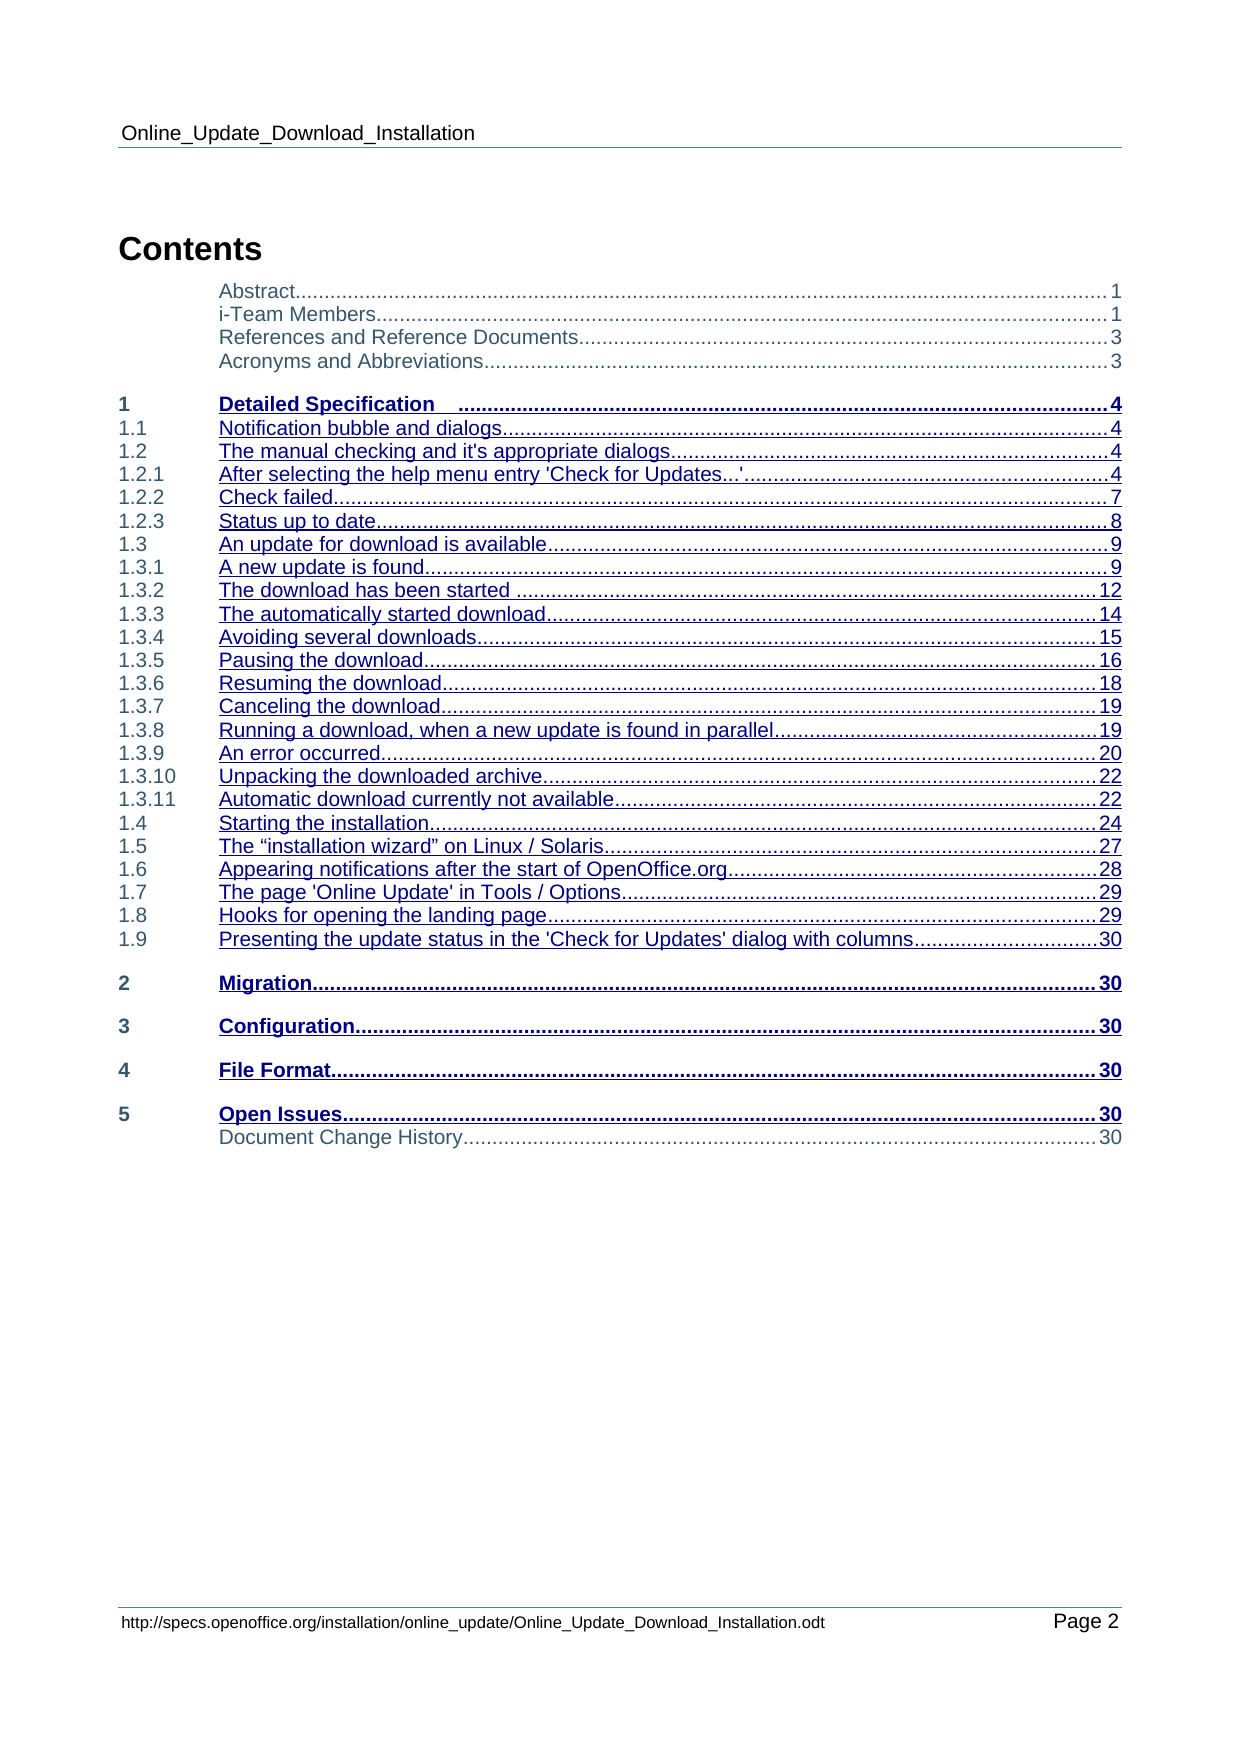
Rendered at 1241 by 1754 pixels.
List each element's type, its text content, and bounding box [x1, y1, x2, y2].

text 1.5 The “installation wizard” on Linux / Solaris 27 [118, 834, 1122, 858]
text 2 Migration 30 [118, 971, 1122, 994]
text 3 Configuration 30 [118, 1015, 1122, 1038]
text 1.3.8 Running a download, when a new update is found in parallel 19 [118, 718, 1122, 741]
text 1.3 An update for download is available 9 [118, 532, 1122, 556]
text Acronyms and Abbreviations 3 [118, 349, 1122, 372]
text 1.3.9 An error occurred 20 [118, 741, 1122, 765]
text 1.2 The manual checking and it's appropriate dialogs 4 [118, 439, 1122, 463]
text 4 File Format 30 [118, 1059, 1122, 1082]
text 1.3.7 Canceling the download 19 [118, 695, 1122, 718]
text Abstract 1 [118, 279, 1122, 303]
text 1.2.1 After selecting the help menu entry 'Check for Updates...' 4 [118, 463, 1122, 486]
text 1.8 Hooks for opening the landing page 29 [118, 904, 1122, 927]
text i-Team Members 1 [118, 303, 1122, 326]
text 1 Detailed Specification 4 [118, 393, 1122, 416]
text 5 Open Issues 30 [118, 1103, 1122, 1126]
text 1.4 Starting the installation 24 [118, 811, 1122, 834]
text 1.3.1 A new update is found 9 [118, 556, 1122, 579]
text Document Change History 30 [118, 1126, 1122, 1149]
text 1.2.2 Check failed 7 [118, 486, 1122, 509]
text 1.3.5 Pausing the download 16 [118, 648, 1122, 672]
text 1.3.2 The download has been started 12 [118, 579, 1122, 602]
text 1.6 Appearing notifications after the start of OpenOffice.org 28 [118, 858, 1122, 881]
text 1.7 The page 'Online Update' in Tools / Options 29 [118, 881, 1122, 904]
text References and Reference Documents 3 [118, 326, 1122, 349]
text 1.3.4 Avoiding several downloads 15 [118, 625, 1122, 648]
text 1.3.11 Automatic download currently not available 22 [118, 788, 1122, 811]
text 1.3.6 Resuming the download 18 [118, 672, 1122, 695]
text 1.1 Notification bubble and dialogs 4 [118, 416, 1122, 439]
text 1.2.3 Status up to date 8 [118, 509, 1122, 532]
text 1.3.10 Unpacking the downloaded archive 22 [118, 765, 1122, 788]
text 1.9 Presenting the update status in the 'Check for Updates' dialog with columns 30 [118, 927, 1122, 951]
text 1.3.3 The automatically started download 14 [118, 602, 1122, 625]
subtitle Contents [118, 230, 1122, 267]
